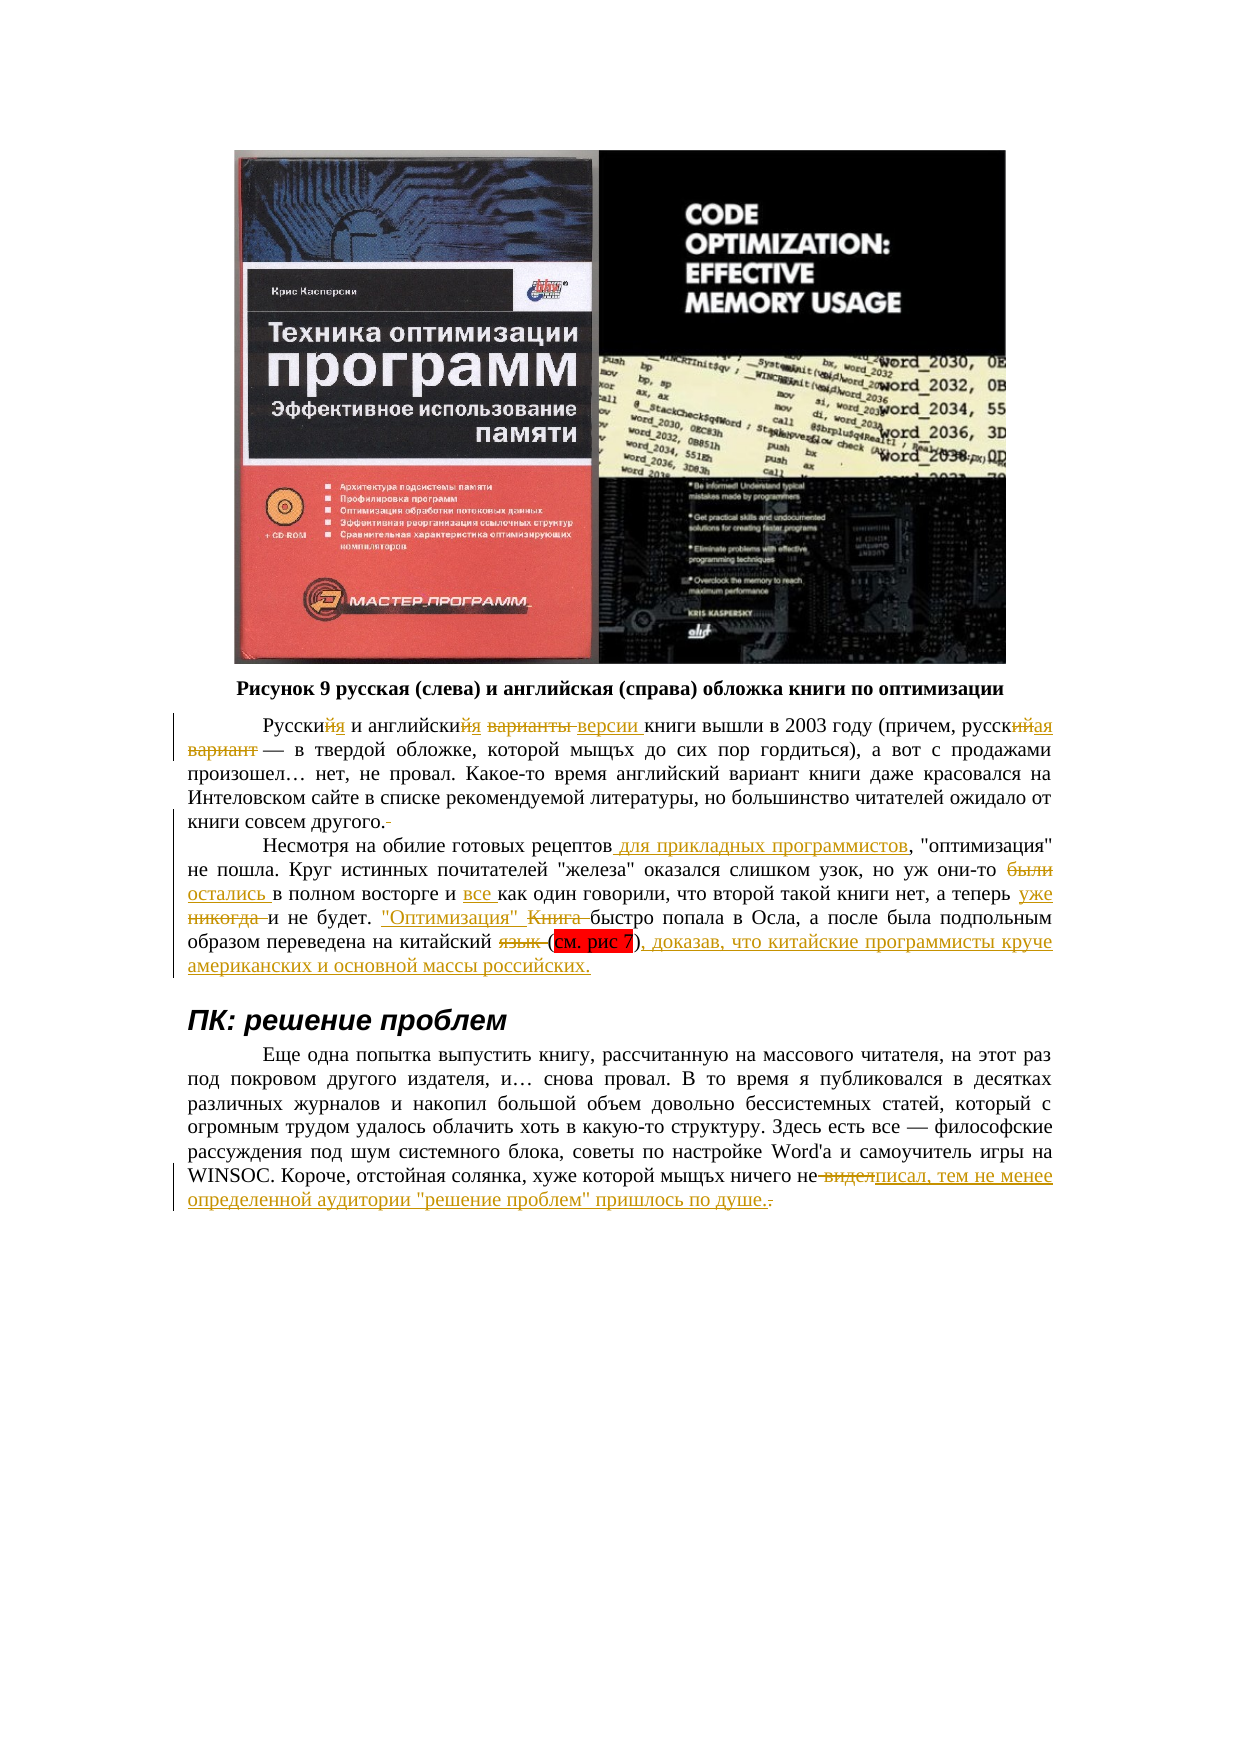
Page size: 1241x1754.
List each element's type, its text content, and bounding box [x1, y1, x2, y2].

subtitle ПК: решение проблем [187, 1002, 1053, 1036]
text Рисунок 9 русская (слева) и английская (справа) обложка книги по оптимизации [187, 676, 1053, 700]
text Еще одна попытка выпустить книгу, рассчитанную на массового читателя, на этот раз под покровом другого издателя, и… снова провал. В то время я публиковался в десятках различных журналов и накопил большой объем довольно бессистемных статей, который с огромным трудом удалось облачить хоть в какую-то структуру. Здесь есть все — философские рассуждения под шум системного блока, советы по настройке Word'а и самоучитель игры на WINSOC. Короче, отстойная солянка, хуже которой мыщъх ничего неписал, тем не менее определенной аудитории "решение проблем" пришлось по душе. [187, 1042, 1053, 1211]
text Русския и английския версии книги вышли в 2003 году (причем, русская — в твердой обложке, которой мыщъх до сих пор гордиться), а вот с продажами произошел… нет, не провал. Какое-то время английский вариант книги даже красовался на Интеловском сайте в списке рекомендуемой литературы, но большинство читателей ожидало от книги совсем другого. [187, 713, 1053, 833]
picture [234, 150, 1006, 664]
text Несмотря на обилие готовых рецептов для прикладных программистов, "оптимизация" не пошла. Круг истинных почитателей "железа" оказался слишком узок, но уж они-то остались в полном восторге и все как один говорили, что второй такой книги нет, а теперь уже и не будет. "Оптимизация" быстро попала в Осла, а после была подпольным образом переведена на китайский (см. рис 7), доказав, что китайские программисты круче американских и основной массы российских. [187, 833, 1053, 977]
